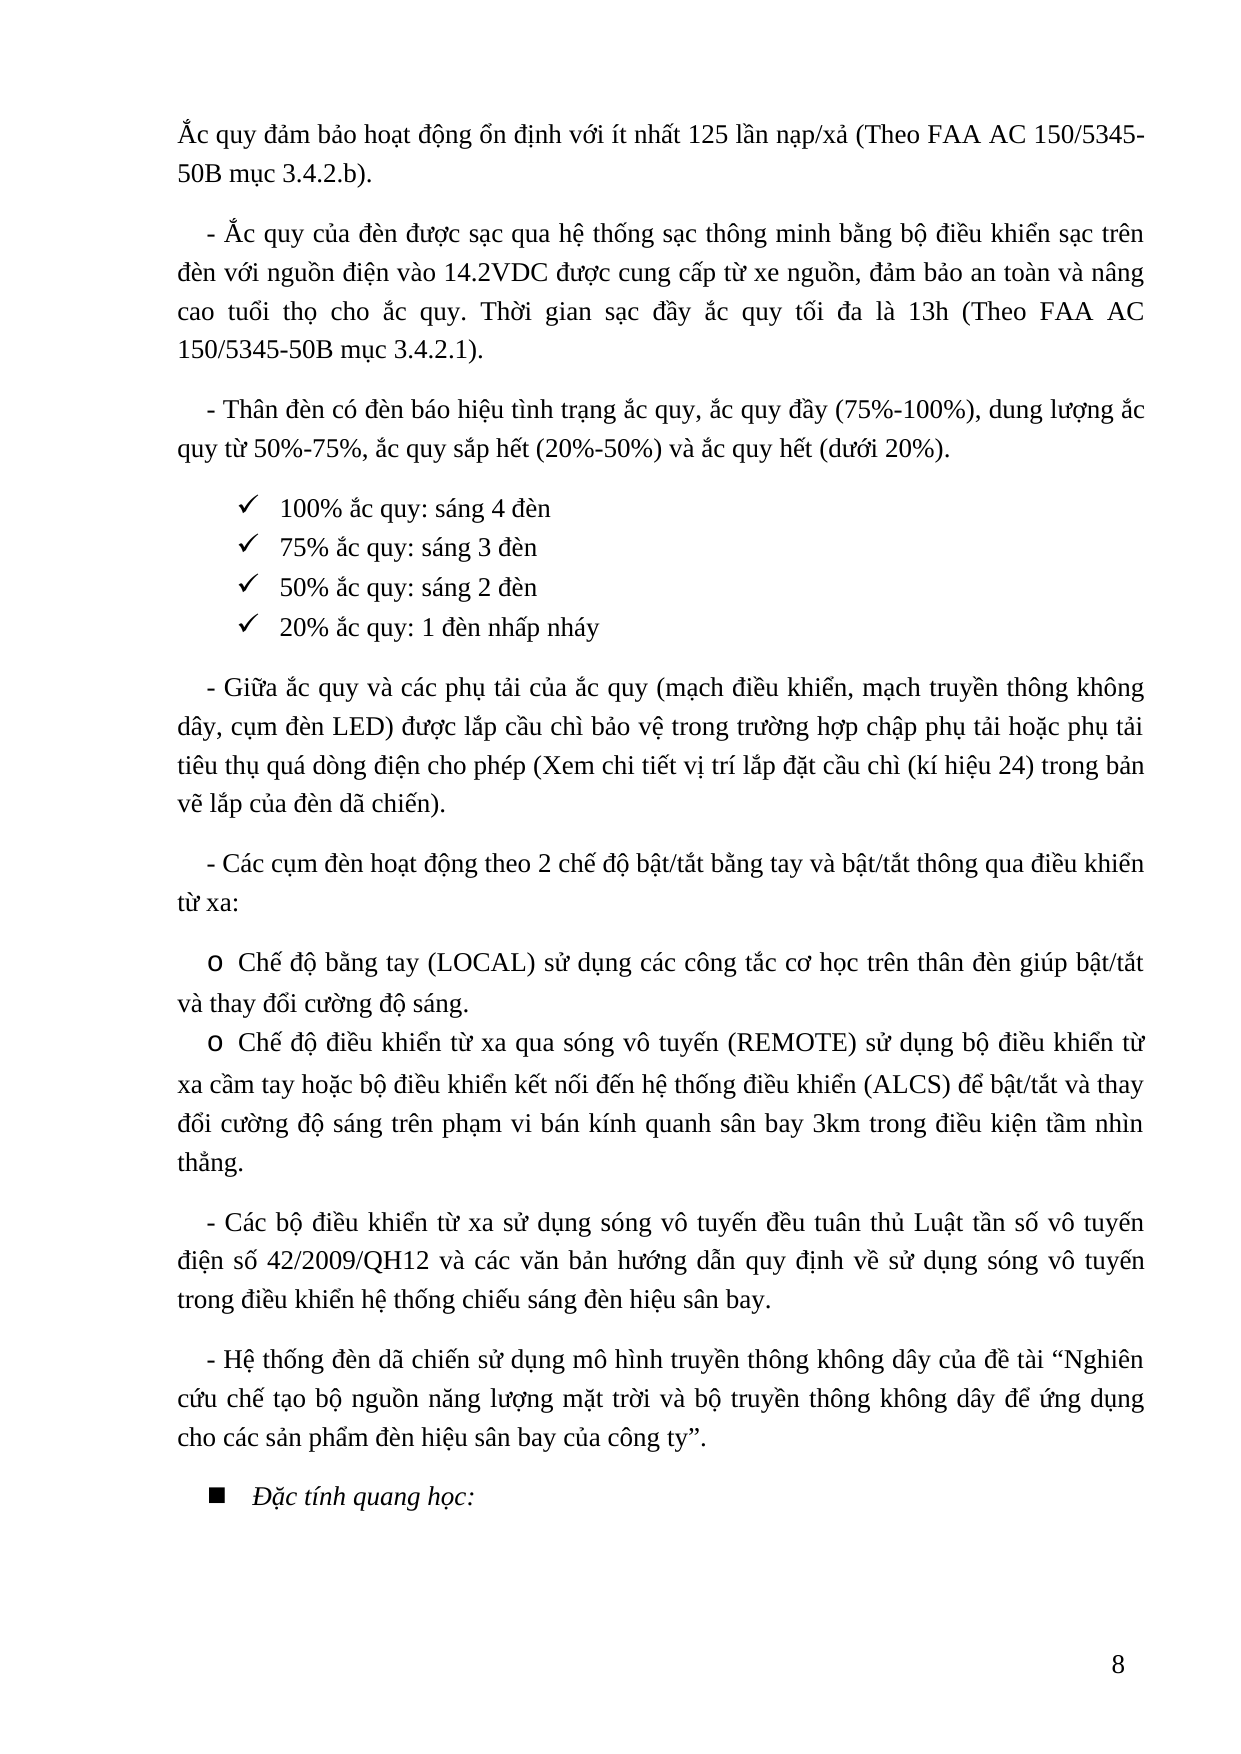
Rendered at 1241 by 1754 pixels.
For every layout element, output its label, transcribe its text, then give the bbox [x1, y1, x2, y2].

list 20% ắc quy: 1 đèn nhấp nháy [236, 611, 1146, 642]
list Đặc tính quang học: [207, 1480, 1146, 1512]
list 50% ắc quy: sáng 2 đèn [236, 571, 1146, 603]
text - Hệ thống đèn dã chiến sử dụng mô hình truyền thông không dây của đề tài “Nghiên cứu chế tạo bộ nguồn năng lượng mặt trời và bộ truyền thông không dây để ứng dụng cho các sản phẩm đèn hiệu sân bay của công ty”. [177, 1343, 1146, 1452]
text Ắc quy đảm bảo hoạt động ổn định với ít nhất 125 lần nạp/xả (Theo FAA AC 150/5345-50B mục 3.4.2.b). [177, 118, 1146, 188]
list 100% ắc quy: sáng 4 đèn [236, 492, 1146, 523]
text - Giữa ắc quy và các phụ tải của ắc quy (mạch điều khiển, mạch truyền thông không dây, cụm đèn LED) được lắp cầu chì bảo vệ trong trường hợp chập phụ tải hoặc phụ tải tiêu thụ quá dòng điện cho phép (Xem chi tiết vị trí lắp đặt cầu chì (kí hiệu 24) trong bản vẽ lắp của đèn dã chiến). [177, 671, 1146, 819]
text - Các bộ điều khiển từ xa sử dụng sóng vô tuyến đều tuân thủ Luật tần số vô tuyến điện số 42/2009/QH12 và các văn bản hướng dẫn quy định về sử dụng sóng vô tuyến trong điều khiển hệ thống chiếu sáng đèn hiệu sân bay. [177, 1206, 1146, 1314]
list 75% ắc quy: sáng 3 đèn [236, 531, 1146, 563]
text - Ắc quy của đèn được sạc qua hệ thống sạc thông minh bằng bộ điều khiển sạc trên đèn với nguồn điện vào 14.2VDC được cung cấp từ xe nguồn, đảm bảo an toàn và nâng cao tuổi thọ cho ắc quy. Thời gian sạc đầy ắc quy tối đa là 13h (Theo FAA AC 150/5345-50B mục 3.4.2.1). [177, 217, 1146, 365]
list Chế độ điều khiển từ xa qua sóng vô tuyến (REMOTE) sử dụng bộ điều khiển từ xa cầm tay hoặc bộ điều khiển kết nối đến hệ thống điều khiển (ALCS) để bật/tắt và thay đổi cường độ sáng trên phạm vi bán kính quanh sân bay 3km trong điều kiện tầm nhìn thẳng. [177, 1026, 1146, 1177]
list Chế độ bằng tay (LOCAL) sử dụng các công tắc cơ học trên thân đèn giúp bật/tắt và thay đổi cường độ sáng. [177, 946, 1146, 1019]
text - Các cụm đèn hoạt động theo 2 chế độ bật/tắt bằng tay và bật/tắt thông qua điều khiển từ xa: [177, 847, 1146, 917]
text - Thân đèn có đèn báo hiệu tình trạng ắc quy, ắc quy đầy (75%-100%), dung lượng ắc quy từ 50%-75%, ắc quy sắp hết (20%-50%) và ắc quy hết (dưới 20%). [177, 393, 1146, 463]
